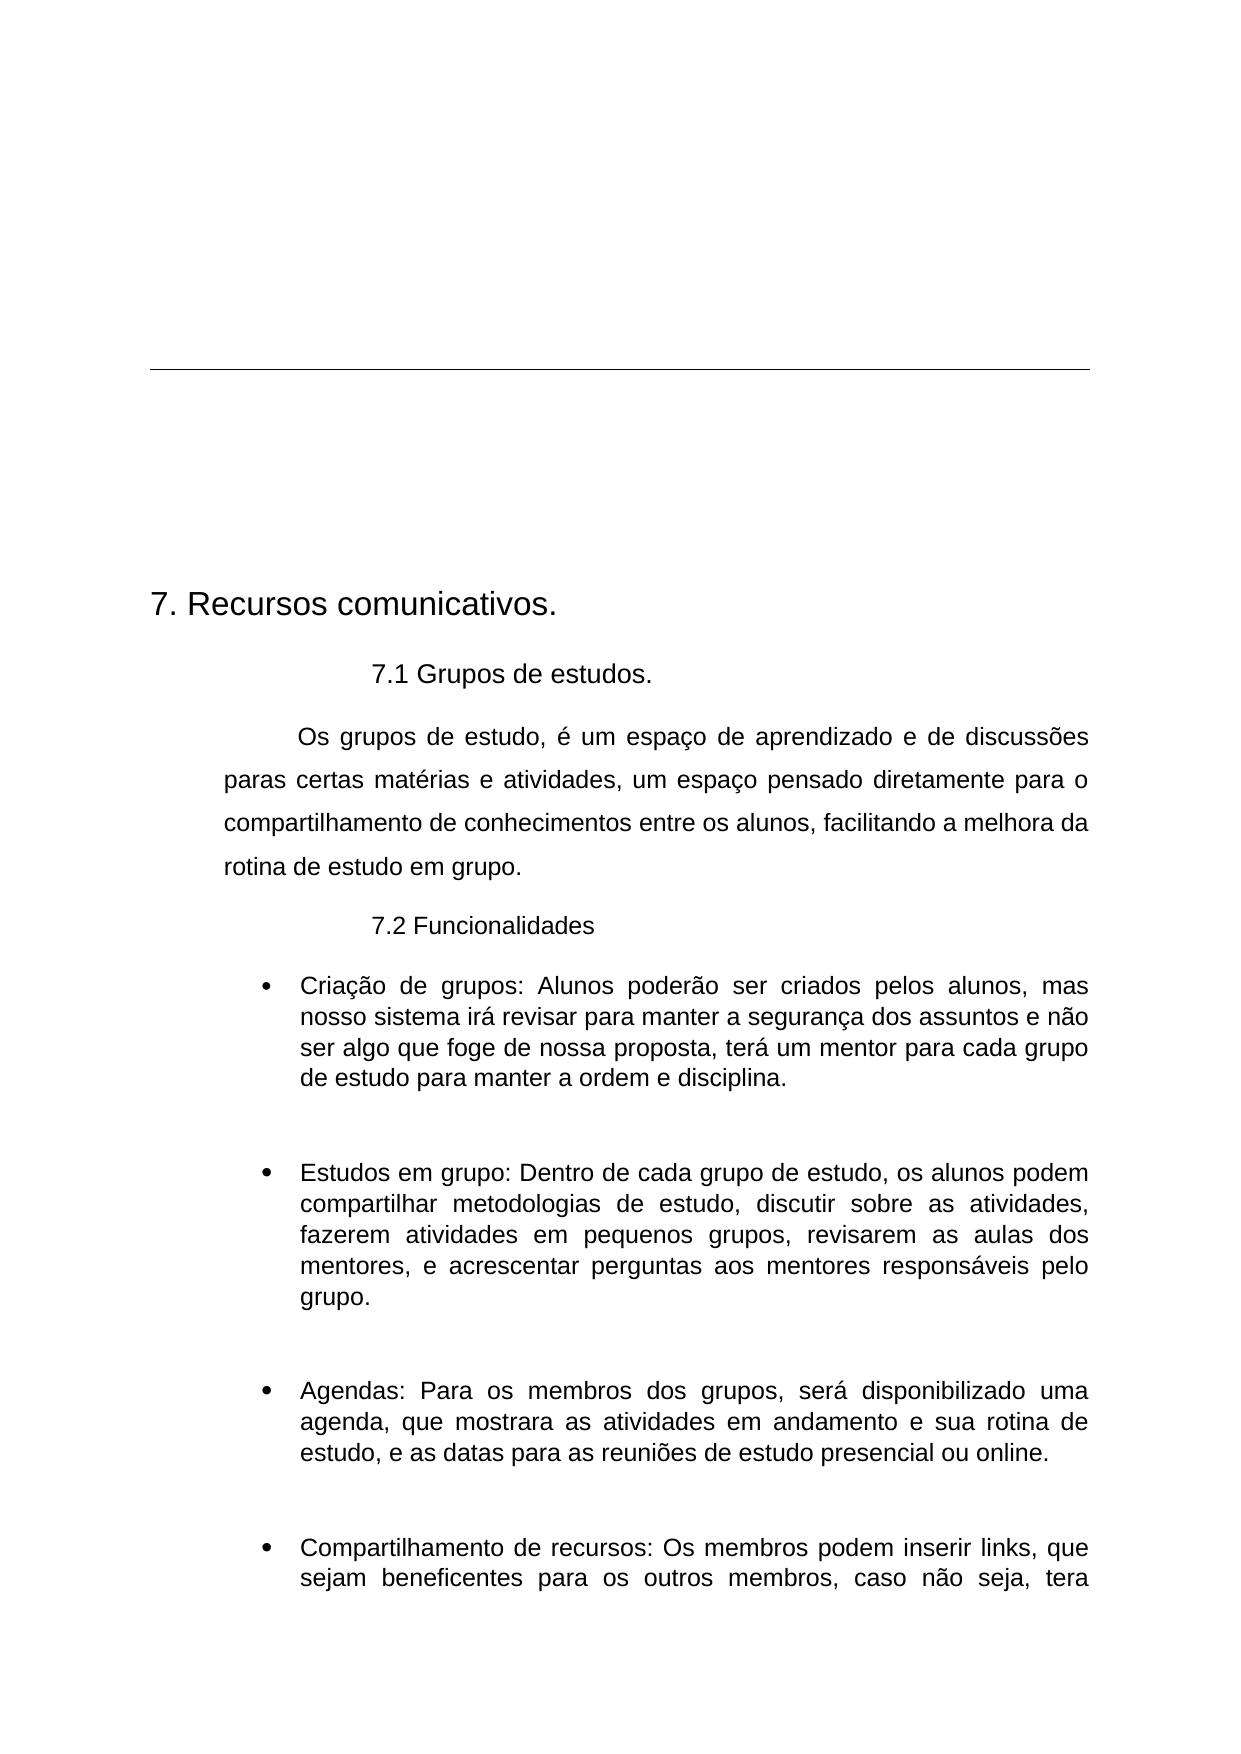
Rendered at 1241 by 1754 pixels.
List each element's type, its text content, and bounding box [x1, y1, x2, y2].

text 7.1 Grupos de estudos. [297, 658, 1090, 690]
list Agendas: Para os membros dos grupos, será disponibilizado uma agenda, que mostrara as atividades em andamento e sua rotina de estudo, e as datas para as reuniões de estudo presencial ou online. [262, 1376, 1090, 1467]
list Criação de grupos: Alunos poderão ser criados pelos alunos, mas nosso sistema irá revisar para manter a segurança dos assuntos e não ser algo que foge de nossa proposta, terá um mentor para cada grupo de estudo para manter a ordem e disciplina. [262, 971, 1090, 1092]
text 7. Recursos comunicativos. [150, 584, 1090, 623]
text 7.2 Funcionalidades [297, 911, 1090, 940]
list Compartilhamento de recursos: Os membros podem inserir links, que sejam beneficentes para os outros membros, caso não seja, tera [262, 1533, 1090, 1592]
text Os grupos de estudo, é um espaço de aprendizado e de discussões paras certas matérias e atividades, um espaço pensado diretamente para o compartilhamento de conhecimentos entre os alunos, facilitando a melhora da rotina de estudo em grupo. [224, 722, 1090, 880]
list Estudos em grupo: Dentro de cada grupo de estudo, os alunos podem compartilhar metodologias de estudo, discutir sobre as atividades, fazerem atividades em pequenos grupos, revisarem as aulas dos mentores, e acrescentar perguntas aos mentores responsáveis pelo grupo. [262, 1158, 1090, 1310]
